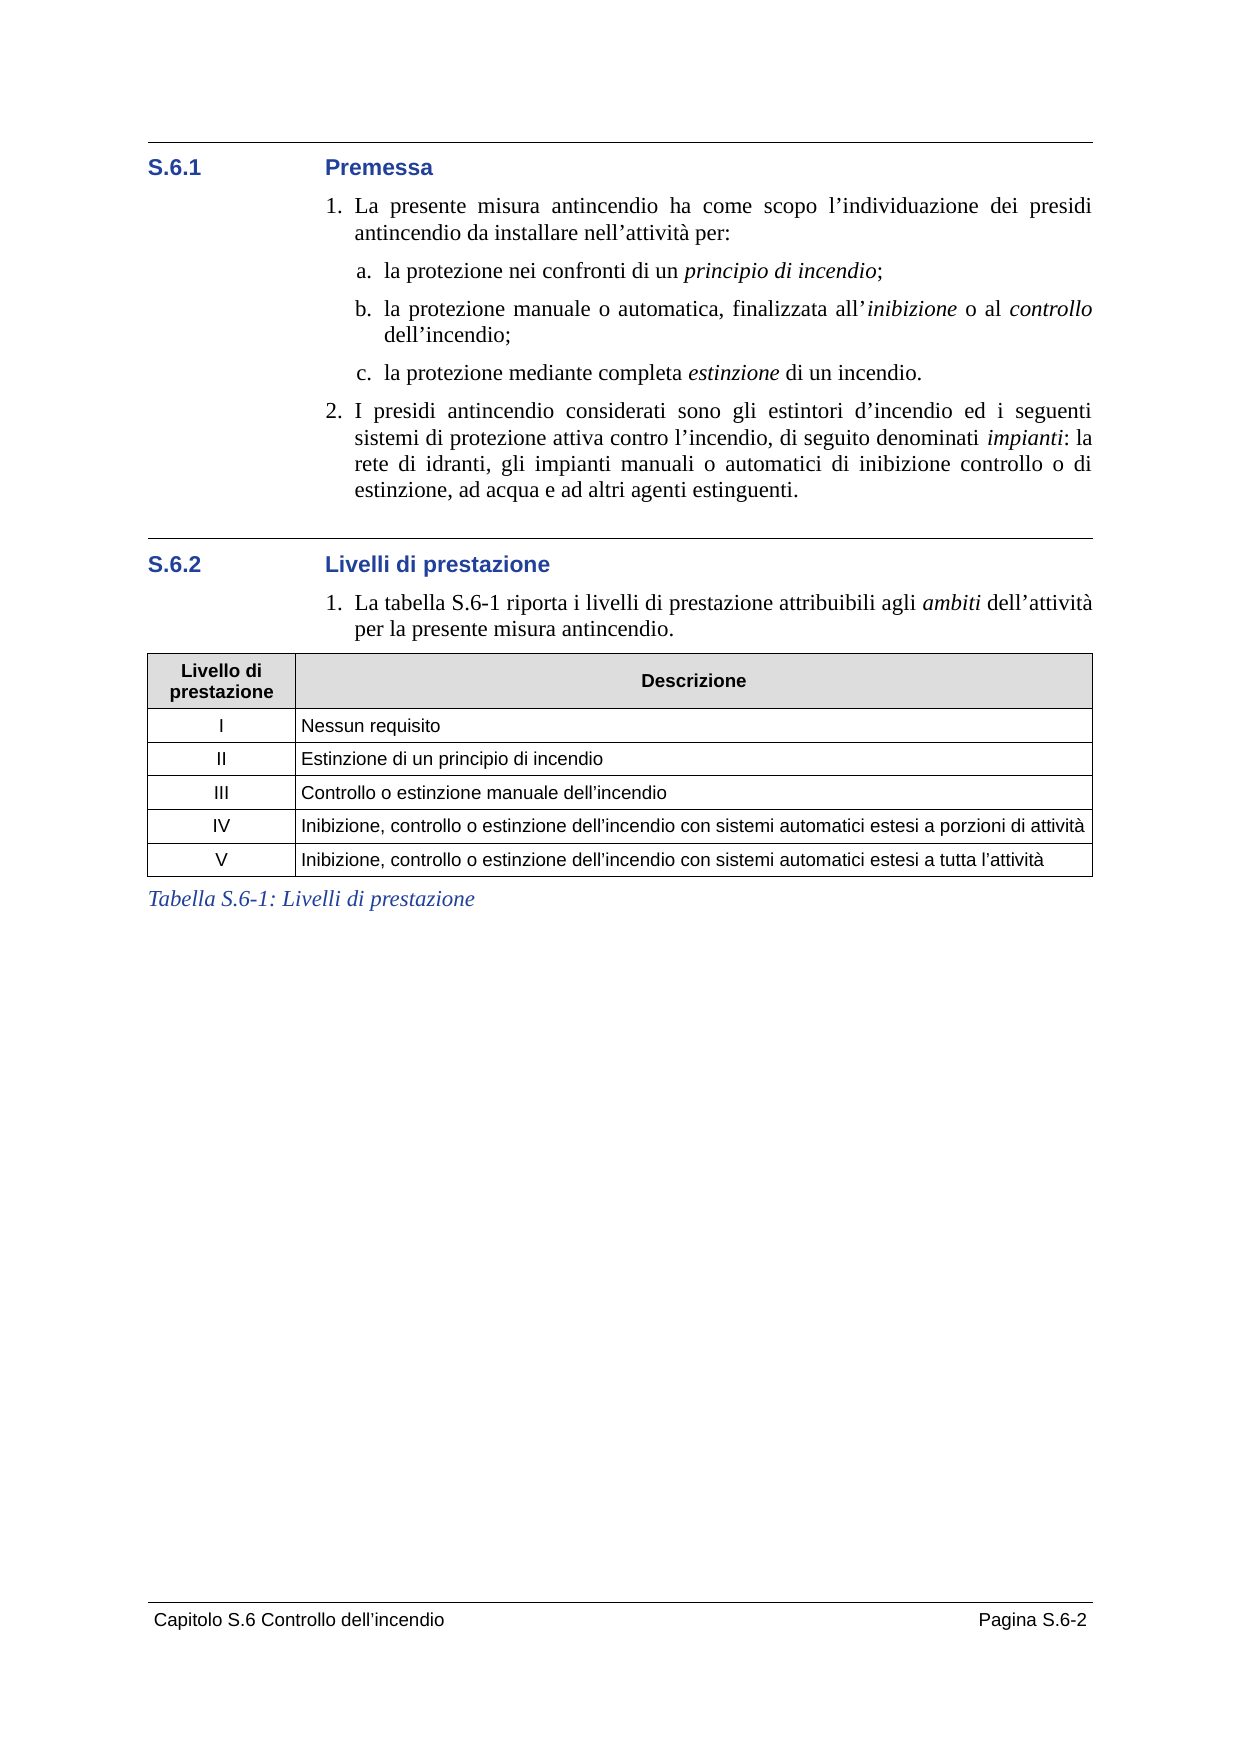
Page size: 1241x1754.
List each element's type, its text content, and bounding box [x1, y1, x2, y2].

table_cell III [148, 776, 295, 809]
table_cell I [148, 709, 295, 742]
list la protezione manuale o automatica, finalizzata all’inibizione o al controllo dell’incendio; [372, 295, 1093, 347]
table_cell Nessun requisito [296, 709, 1092, 742]
table_cell Estinzione di un principio di incendio [296, 743, 1092, 775]
table_cell Inibizione, controllo o estinzione dell’incendio con sistemi automatici estesi a porzioni di attività [296, 810, 1092, 842]
table_header Livello di prestazione [148, 654, 295, 708]
table_header Descrizione [296, 654, 1092, 708]
table_cell Controllo o estinzione manuale dell’incendio [296, 776, 1092, 809]
list I presidi antincendio considerati sono gli estintori d’incendio ed i seguenti sistemi di protezione attiva contro l’incendio, di seguito denominati impianti: la rete di idranti, gli impianti manuali o automatici di inibizione controllo o di estinzione, ad acqua e ad altri agenti estinguenti. [342, 397, 1093, 503]
text Tabella S.6-1: Livelli di prestazione [148, 885, 1093, 912]
table_cell V [148, 844, 295, 876]
list La presente misura antincendio ha come scopo l’individuazione dei presidi antincendio da installare nell’attività per: [342, 192, 1093, 245]
table_cell Inibizione, controllo o estinzione dell’incendio con sistemi automatici estesi a tutta l’attività [296, 844, 1092, 876]
table_cell II [148, 743, 295, 775]
list La tabella S.6-1 riporta i livelli di prestazione attribuibili agli ambiti dell’attività per la presente misura antincendio. [342, 589, 1093, 641]
list la protezione nei confronti di un principio di incendio; [372, 257, 1093, 283]
subtitle Premessa [148, 143, 1093, 180]
table_cell IV [148, 810, 295, 842]
list la protezione mediante completa estinzione di un incendio. [372, 359, 1093, 386]
subtitle Livelli di prestazione [148, 539, 1093, 577]
